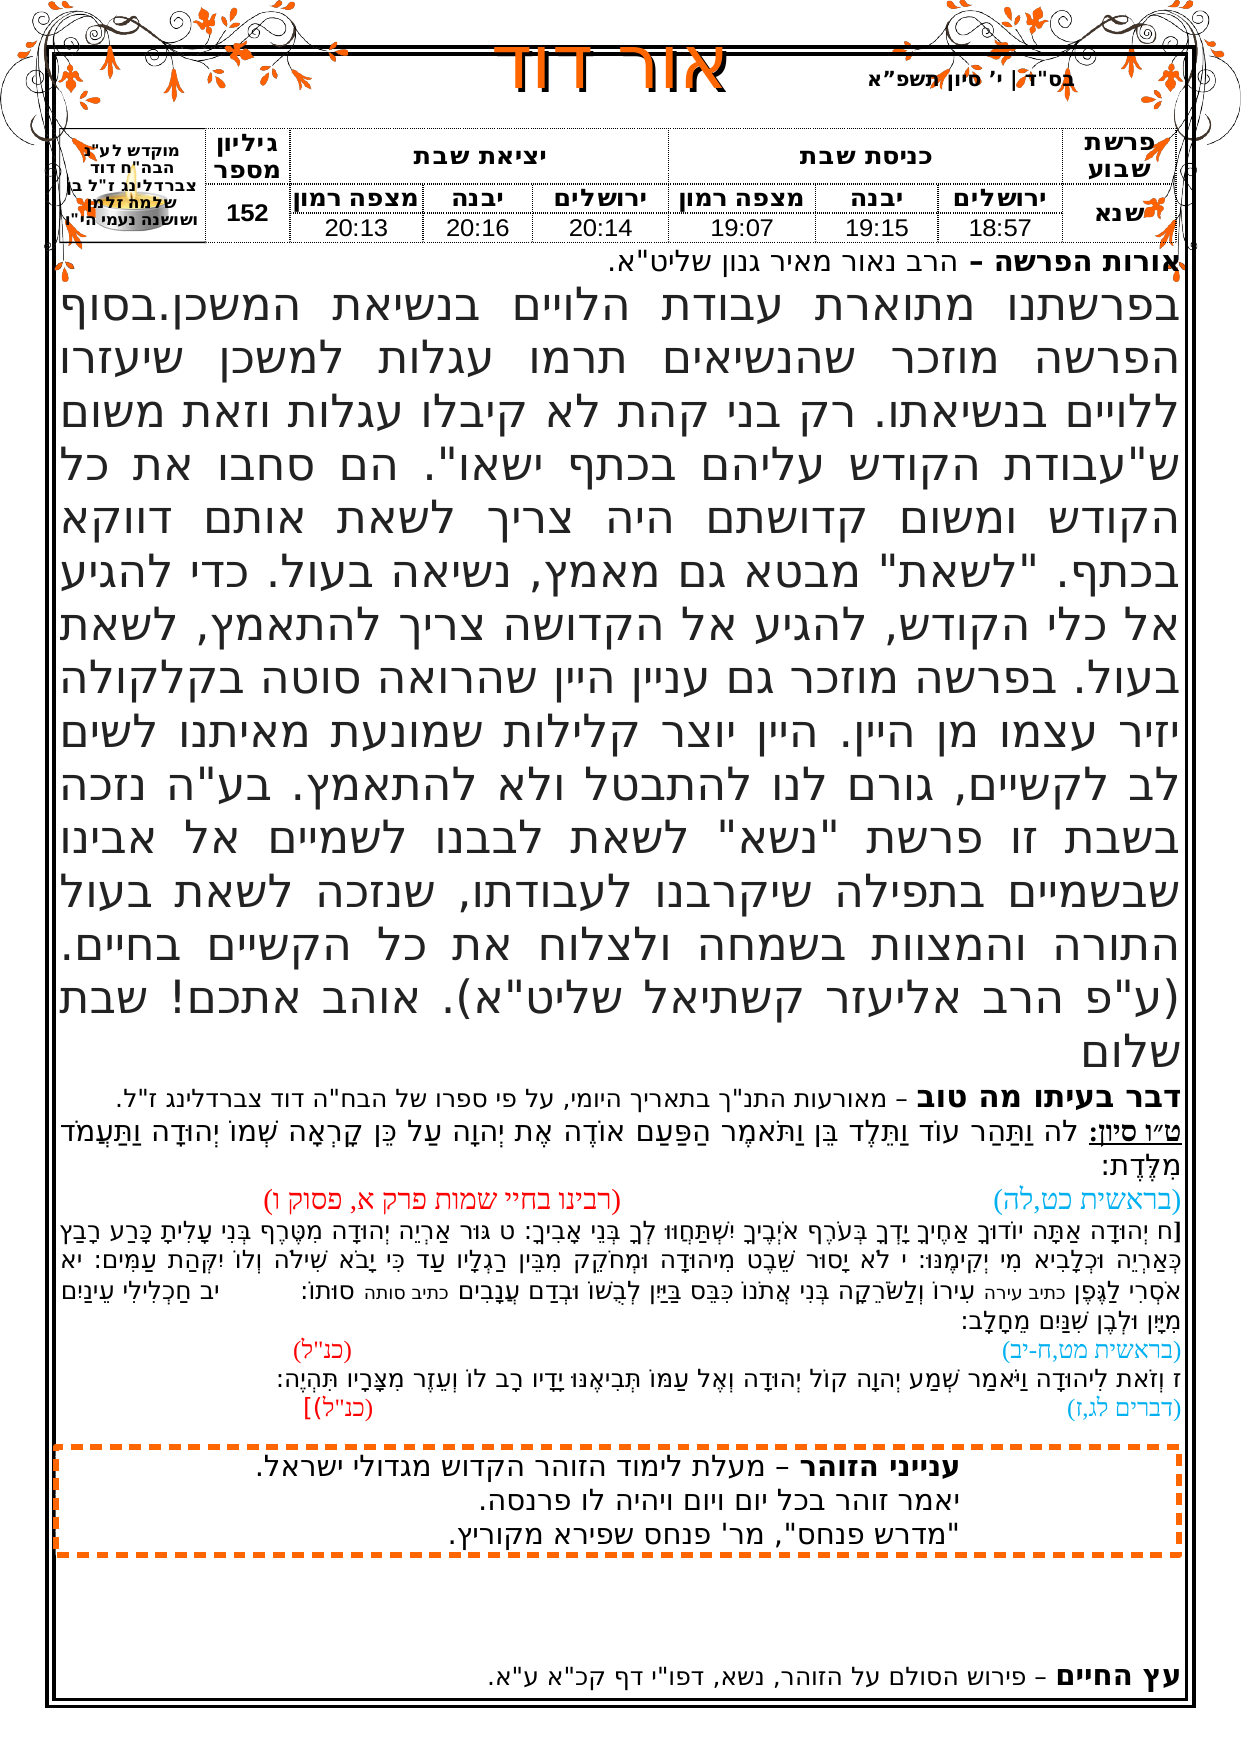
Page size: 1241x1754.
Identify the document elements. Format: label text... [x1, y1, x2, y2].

picture [892, 49, 1192, 282]
picture [341, 221, 349, 234]
list [ח יְהוּדָה אַתָּה יוֹדוּךָ אַחֶיךָ יָדְךָ בְּעֹרֶף אֹיְבֶיךָ יִשְׁתַּחֲוּוּ לְךָ בְּנֵי אָבִיךָ: ט גּוּר אַרְיֵה יְהוּדָה מִטֶּרֶף בְּנִי עָלִיתָ כָּרַע רָבַץ כְּאַרְיֵה וּכְלָבִיא מִי יְקִימֶנּוּ: י לֹא יָסוּר שֵׁבֶט מִיהוּדָה וּמְחֹקֵק מִבֵּין רַגְלָיו עַד כִּי יָבֹא שִׁילֹה וְלוֹ יִקְּהַת עַמִּים: יא אֹסְרִי לַגֶּפֶן כתיב עירה עִירוֹ וְלַשֹּׂרֵקָה בְּנִי אֲתֹנוֹ כִּבֵּס בַּיַּיִן לְבֻשׁוֹ וּבְדַם עֲנָבִים כתיב סותה סוּתוֹ: יב חַכְלִילִי עֵינַיִם מִיָּיִן וּלְבֶן שִׁנַּיִם מֵחָלָב: [59, 1216, 1182, 1335]
text דבר בעיתו מה טוב – מאורעות התנ"ך בתאריך היומי, על פי ספרו של הבח"ה דוד צברדלינג ז"ל. [59, 1078, 1182, 1114]
picture [892, 56, 1185, 282]
list (בראשית מט,ח-יב) (כנ"ל) [59, 1335, 1182, 1364]
text עץ החיים – פירוש הסולם על הזוהר, נשא, דפו"י דף קכ"א ע"א. [59, 1659, 1182, 1693]
list (בראשית כט,לה) (רבינו בחיי שמות פרק א, פסוק ו) [59, 1182, 1182, 1216]
text אורות הפרשה – הרב נאור מאיר גנון שליט"א. [349, 112, 892, 278]
picture [55, 1446, 1180, 1555]
list ז וְזֹאת לִיהוּדָה וַיֹּאמַר שְׁמַע יְהוָה קוֹל יְהוּדָה וְאֶל עַמּוֹ תְּבִיאֶנּוּ יָדָיו רָב לוֹ וְעֵזֶר מִצָּרָיו תִּהְיֶה: [59, 1364, 1182, 1393]
list (דברים לג,ז) (כנ"ל)] [59, 1393, 1182, 1422]
list ט״ו סיון: לה וַתַּהַר עוֹד וַתֵּלֶד בֵּן וַתֹּאמֶר הַפַּעַם אוֹדֶה אֶת יְהוָה עַל כֵּן קָרְאָה שְׁמוֹ יְהוּדָה וַתַּעֲמֹד מִלֶּדֶת: [59, 1114, 1182, 1182]
picture [0, 0, 349, 282]
text בפרשתנו מתוארת עבודת הלויים בנשיאת המשכן.בסוף הפרשה מוזכר שהנשיאים תרמו עגלות למשכן שיעזרו ללויים בנשיאתו. רק בני קהת לא קיבלו עגלות וזאת משום ש"עבודת הקודש עליהם בכתף ישאו". הם סחבו את כל הקודש ומשום קדושתם היה צריך לשאת אותם דווקא בכתף. "לשאת" מבטא גם מאמץ, נשיאה בעול. כדי להגיע אל כלי הקודש, להגיע אל הקדושה צריך להתאמץ, לשאת בעול. בפרשה מוזכר גם עניין היין שהרואה סוטה בקלקולה יזיר עצמו מן היין. היין יוצר קלילות שמונעת מאיתנו לשים לב לקשיים, גורם לנו להתבטל ולא להתאמץ. בע"ה נזכה בשבת זו פרשת "נשא" לשאת לבבנו לשמיים אל אבינו שבשמיים בתפילה שיקרבנו לעבודתו, שנזכה לשאת בעול התורה והמצוות בשמחה ולצלוח את כל הקשיים בחיים.(ע"פ הרב אליעזר קשתיאל שליט"א). אוהב אתכם! שבת שלום [59, 278, 1182, 1078]
picture [892, 0, 1241, 282]
